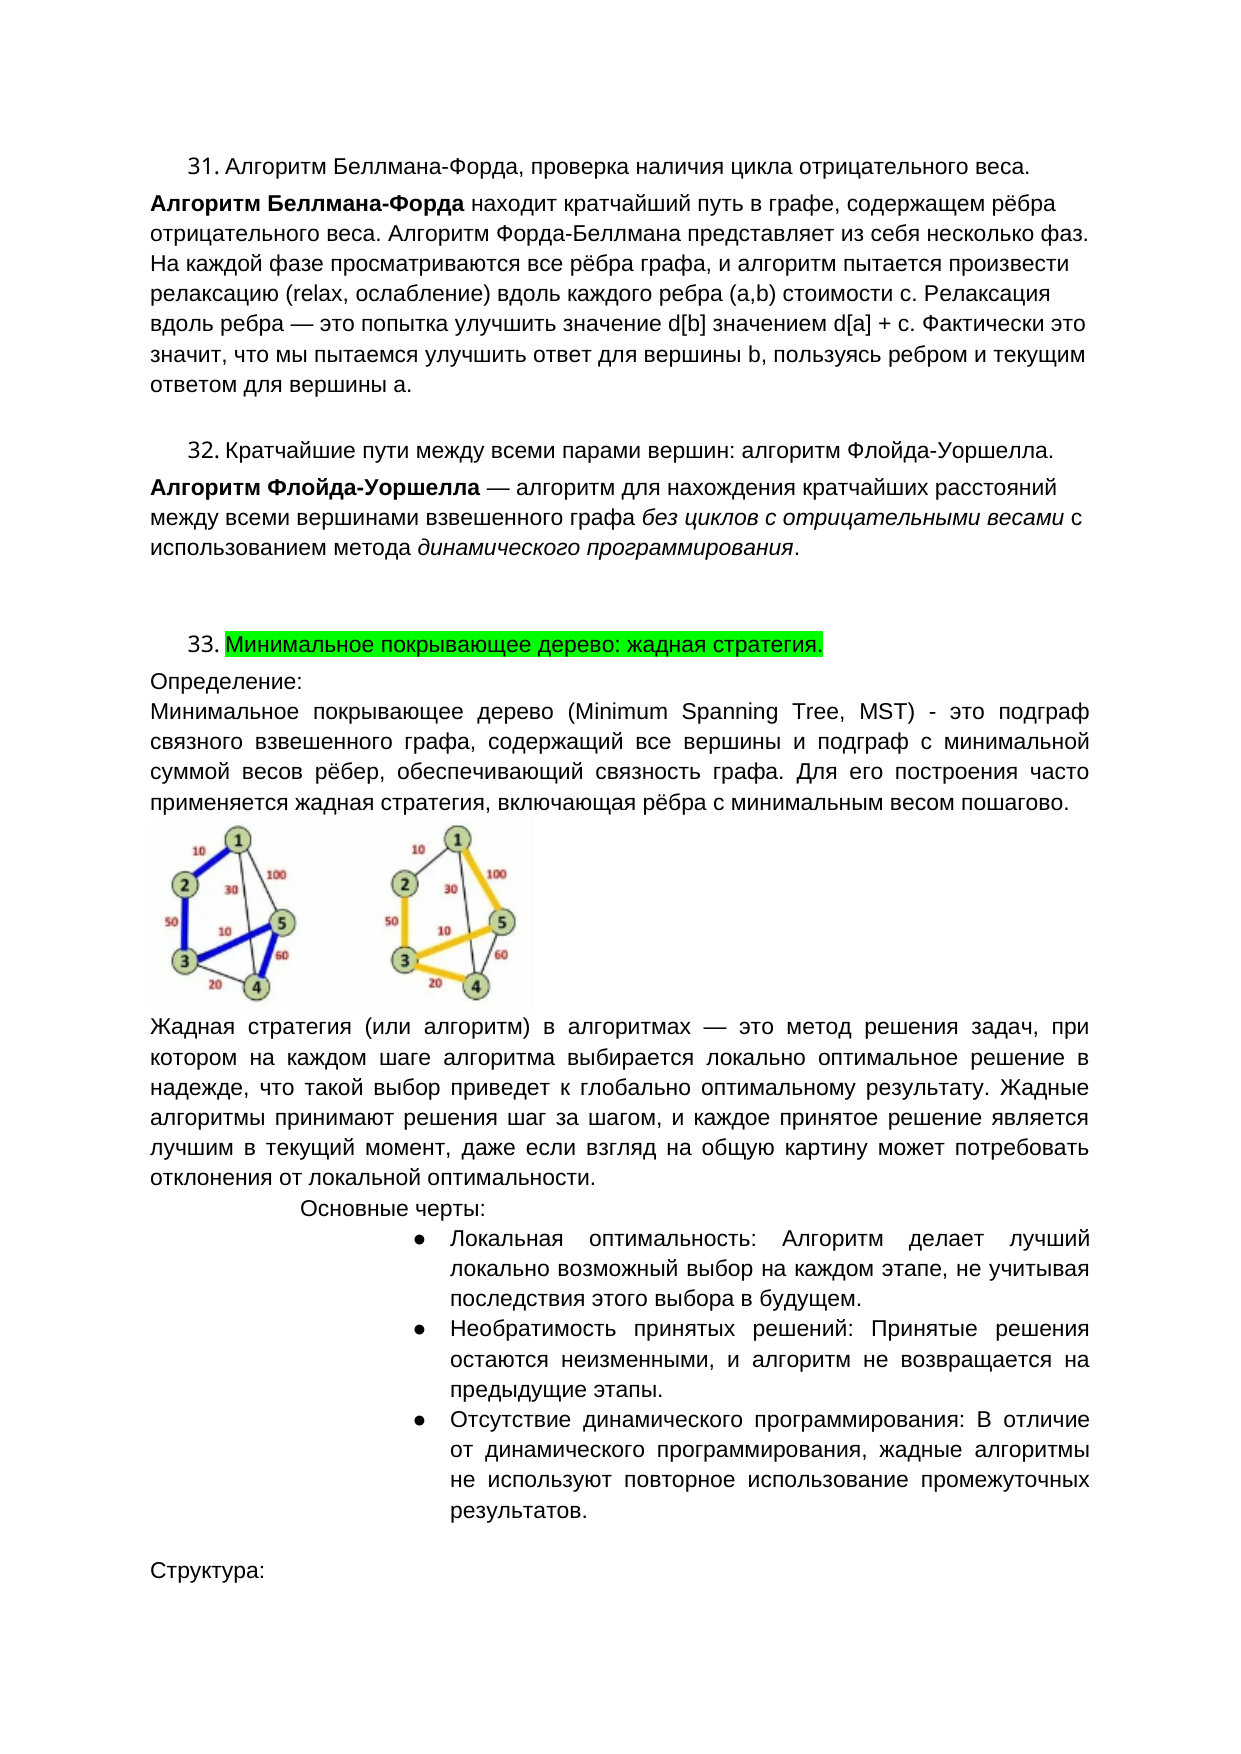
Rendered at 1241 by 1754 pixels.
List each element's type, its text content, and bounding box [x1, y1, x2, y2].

text Минимальное покрывающее дерево (Minimum Spanning Tree, MST) - это подграф связного взвешенного графа, содержащий все вершины и подграф с минимальной суммой весов рёбер, обеспечивающий связность графа. Для его построения часто применяется жадная стратегия, включающая рёбра с минимальным весом пошагово. [150, 698, 1090, 815]
text Определение: [150, 668, 1090, 694]
text Структура: [150, 1557, 1090, 1583]
text Алгоритм Флойда-Уоршелла — алгоритм для нахождения кратчайших расстояний между всеми вершинами взвешенного графа без циклов с отрицательными весами с использованием метода динамического программирования. [150, 474, 1090, 561]
list Отсутствие динамического программирования: В отличие от динамического программирования, жадные алгоритмы не используют повторное использование промежуточных результатов. [412, 1406, 1090, 1523]
subtitle Минимальное покрывающее дерево: жадная стратегия. [187, 628, 1090, 659]
list Необратимость принятых решений: Принятые решения остаются неизменными, и алгоритм не возвращается на предыдущие этапы. [412, 1315, 1090, 1402]
text Жадная стратегия (или алгоритм) в алгоритмах — это метод решения задач, при котором на каждом шаге алгоритма выбирается локально оптимальное решение в надежде, что такой выбор приведет к глобально оптимальному результату. Жадные алгоритмы принимают решения шаг за шагом, и каждое принятое решение является лучшим в текущий момент, даже если взгляд на общую картину может потребовать отклонения от локальной оптимальности. [150, 1013, 1090, 1191]
subtitle Алгоритм Беллмана-Форда, проверка наличия цикла отрицательного веса. [187, 150, 1090, 181]
text Алгоритм Беллмана-Форда находит кратчайший путь в графе, содержащем рёбра отрицательного веса. Алгоритм Форда-Беллмана представляет из себя несколько фаз. На каждой фазе просматриваются все рёбра графа, и алгоритм пытается произвести релаксацию (relax, ослабление) вдоль каждого ребра (a,b) стоимости c. Релаксация вдоль ребра — это попытка улучшить значение d[b] значением d[a] + c. Фактически это значит, что мы пытаемся улучшить ответ для вершины b, пользуясь ребром и текущим ответом для вершины a. [150, 189, 1090, 397]
subtitle Кратчайшие пути между всеми парами вершин: алгоритм Флойда-Уоршелла. [187, 434, 1090, 466]
text Основные черты: [150, 1194, 1090, 1221]
picture [150, 818, 533, 1010]
list Локальная оптимальность: Алгоритм делает лучший локально возможный выбор на каждом этапе, не учитывая последствия этого выбора в будущем. [412, 1225, 1090, 1311]
